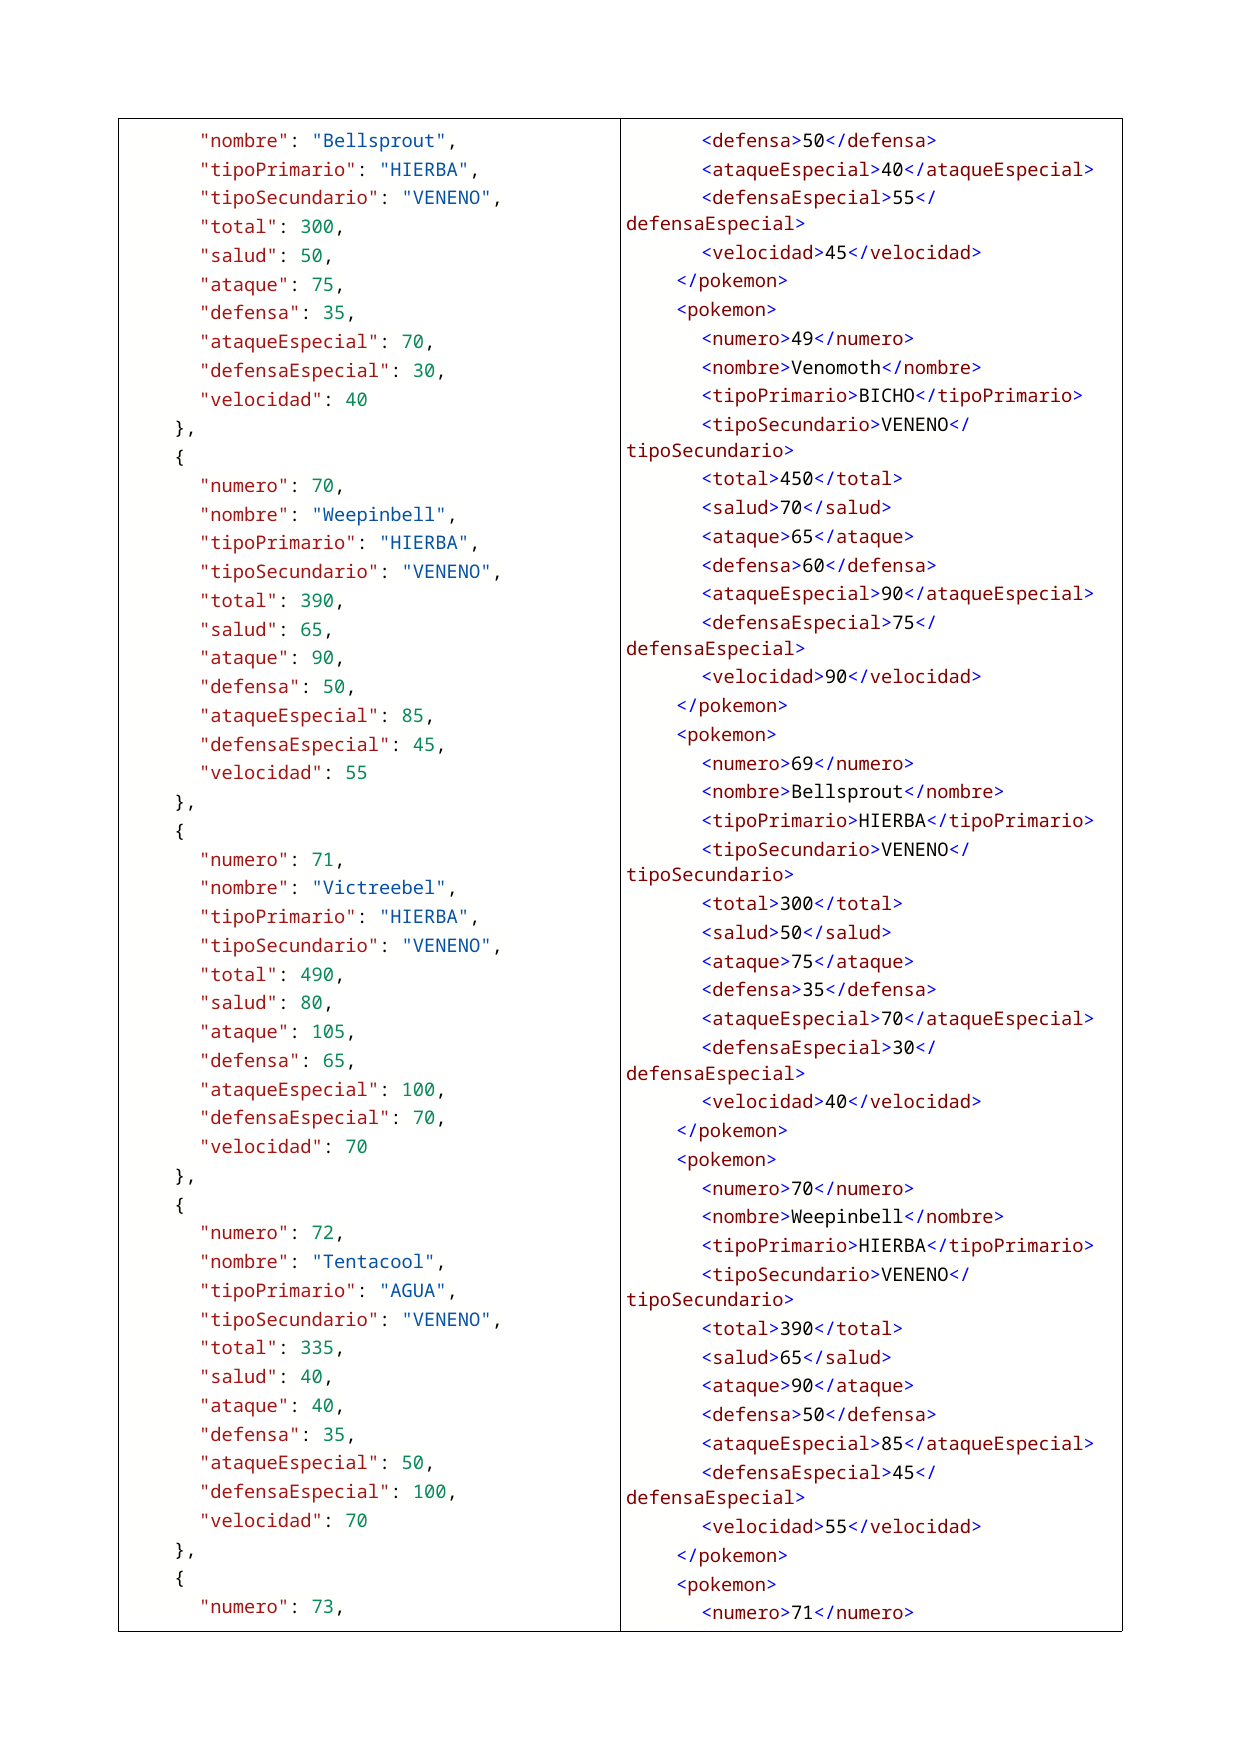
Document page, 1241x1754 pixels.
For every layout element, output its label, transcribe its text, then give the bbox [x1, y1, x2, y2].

table_cell <defensa>50</defensa> <ataqueEspecial>40</ataqueEspecial> <defensaEspecial>55</defensaEspecial> <velocidad>45</velocidad> </pokemon> <pokemon> <numero>49</numero> <nombre>Venomoth</nombre> <tipoPrimario>BICHO</tipoPrimario> <tipoSecundario>VENENO</tipoSecundario> <total>450</total> <salud>70</salud> <ataque>65</ataque> <defensa>60</defensa> <ataqueEspecial>90</ataqueEspecial> <defensaEspecial>75</defensaEspecial> <velocidad>90</velocidad> </pokemon> <pokemon> <numero>69</numero> <nombre>Bellsprout</nombre> <tipoPrimario>HIERBA</tipoPrimario> <tipoSecundario>VENENO</tipoSecundario> <total>300</total> <salud>50</salud> <ataque>75</ataque> <defensa>35</defensa> <ataqueEspecial>70</ataqueEspecial> <defensaEspecial>30</defensaEspecial> <velocidad>40</velocidad> </pokemon> <pokemon> <numero>70</numero> <nombre>Weepinbell</nombre> <tipoPrimario>HIERBA</tipoPrimario> <tipoSecundario>VENENO</tipoSecundario> <total>390</total> <salud>65</salud> <ataque>90</ataque> <defensa>50</defensa> <ataqueEspecial>85</ataqueEspecial> <defensaEspecial>45</defensaEspecial> <velocidad>55</velocidad> </pokemon> <pokemon> <numero>71</numero> [621, 119, 1122, 1631]
table_cell "nombre": "Bellsprout", "tipoPrimario": "HIERBA", "tipoSecundario": "VENENO", "total": 300, "salud": 50, "ataque": 75, "defensa": 35, "ataqueEspecial": 70, "defensaEspecial": 30, "velocidad": 40 }, { "numero": 70, "nombre": "Weepinbell", "tipoPrimario": "HIERBA", "tipoSecundario": "VENENO", "total": 390, "salud": 65, "ataque": 90, "defensa": 50, "ataqueEspecial": 85, "defensaEspecial": 45, "velocidad": 55 }, { "numero": 71, "nombre": "Victreebel", "tipoPrimario": "HIERBA", "tipoSecundario": "VENENO", "total": 490, "salud": 80, "ataque": 105, "defensa": 65, "ataqueEspecial": 100, "defensaEspecial": 70, "velocidad": 70 }, { "numero": 72, "nombre": "Tentacool", "tipoPrimario": "AGUA", "tipoSecundario": "VENENO", "total": 335, "salud": 40, "ataque": 40, "defensa": 35, "ataqueEspecial": 50, "defensaEspecial": 100, "velocidad": 70 }, { "numero": 73, [119, 119, 620, 1631]
